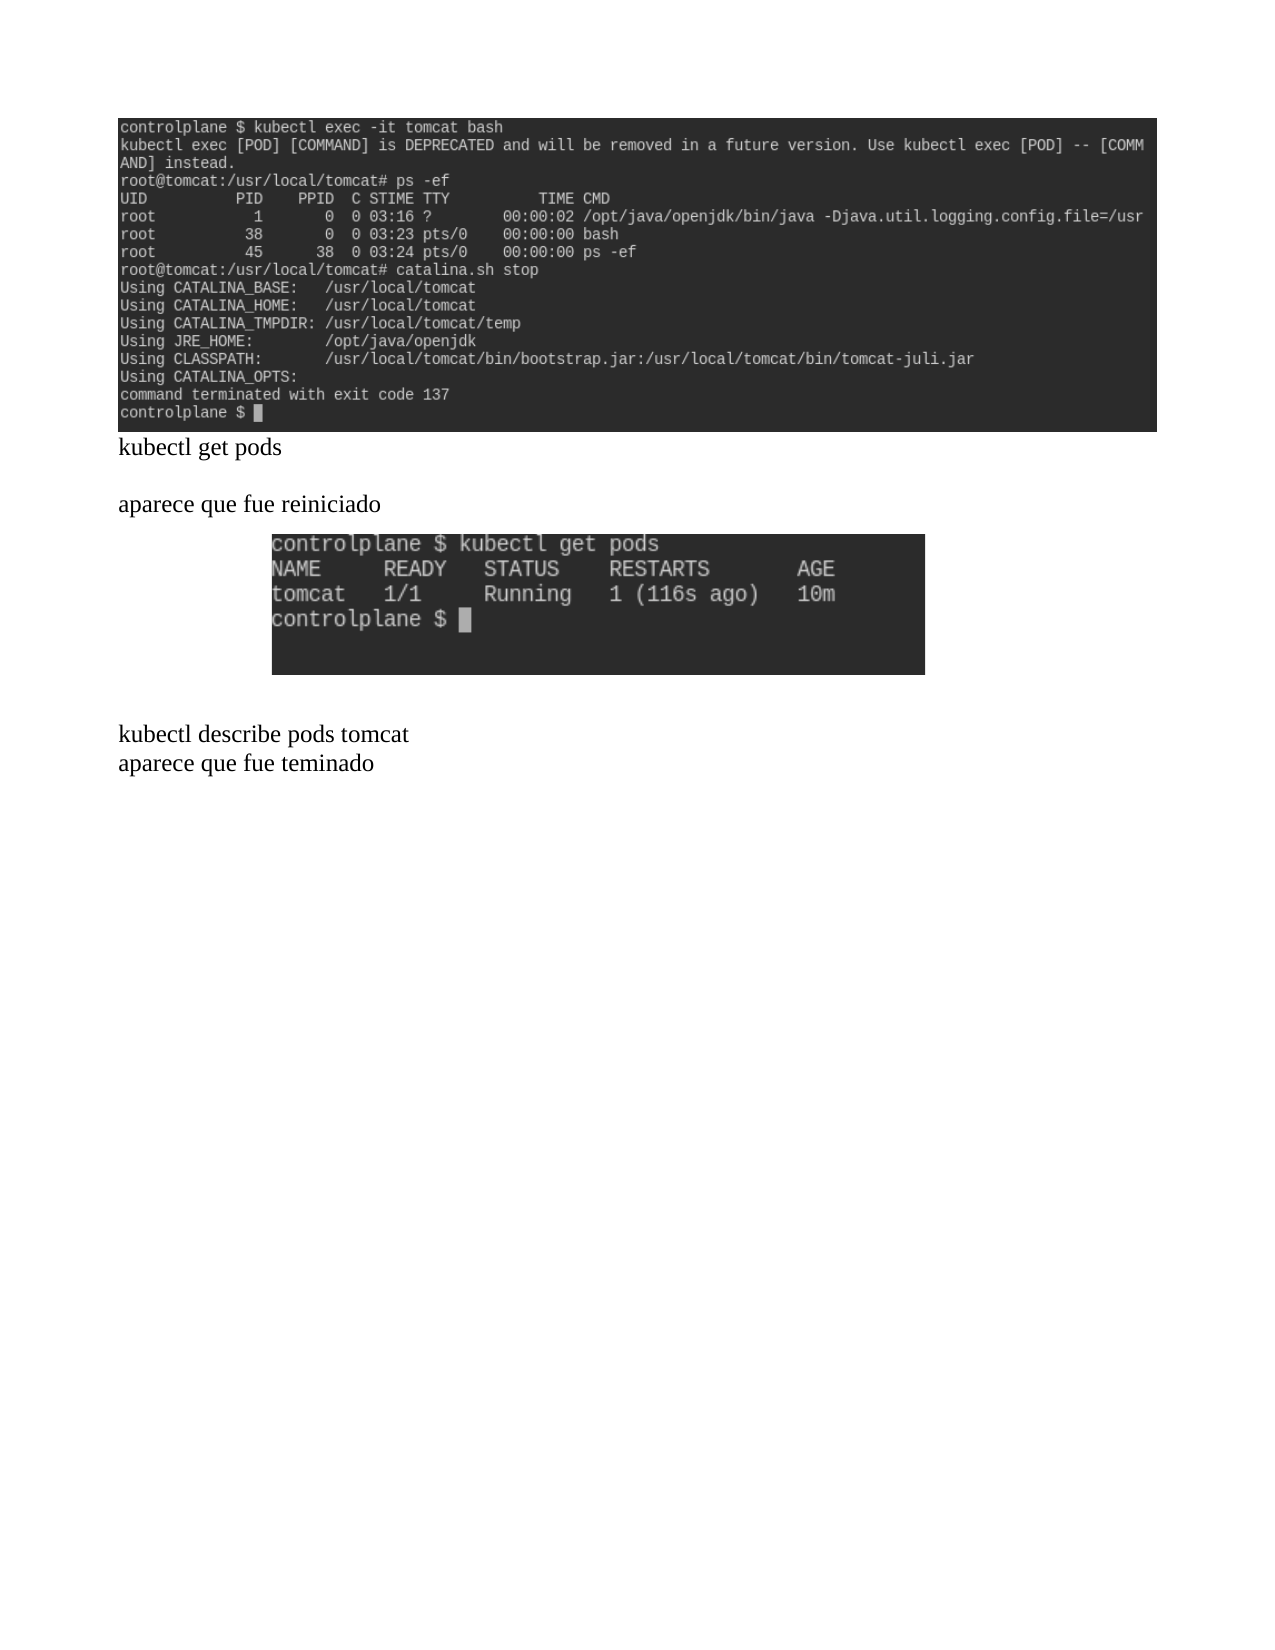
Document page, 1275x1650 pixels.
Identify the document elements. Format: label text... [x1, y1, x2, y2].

text kubectl describe pods tomcat [118, 719, 1157, 748]
text aparece que fue teminado [118, 748, 1157, 777]
picture [271, 534, 926, 675]
picture [118, 118, 1157, 432]
text aparece que fue reiniciado [118, 489, 1157, 518]
text kubectl get pods [118, 432, 1157, 460]
